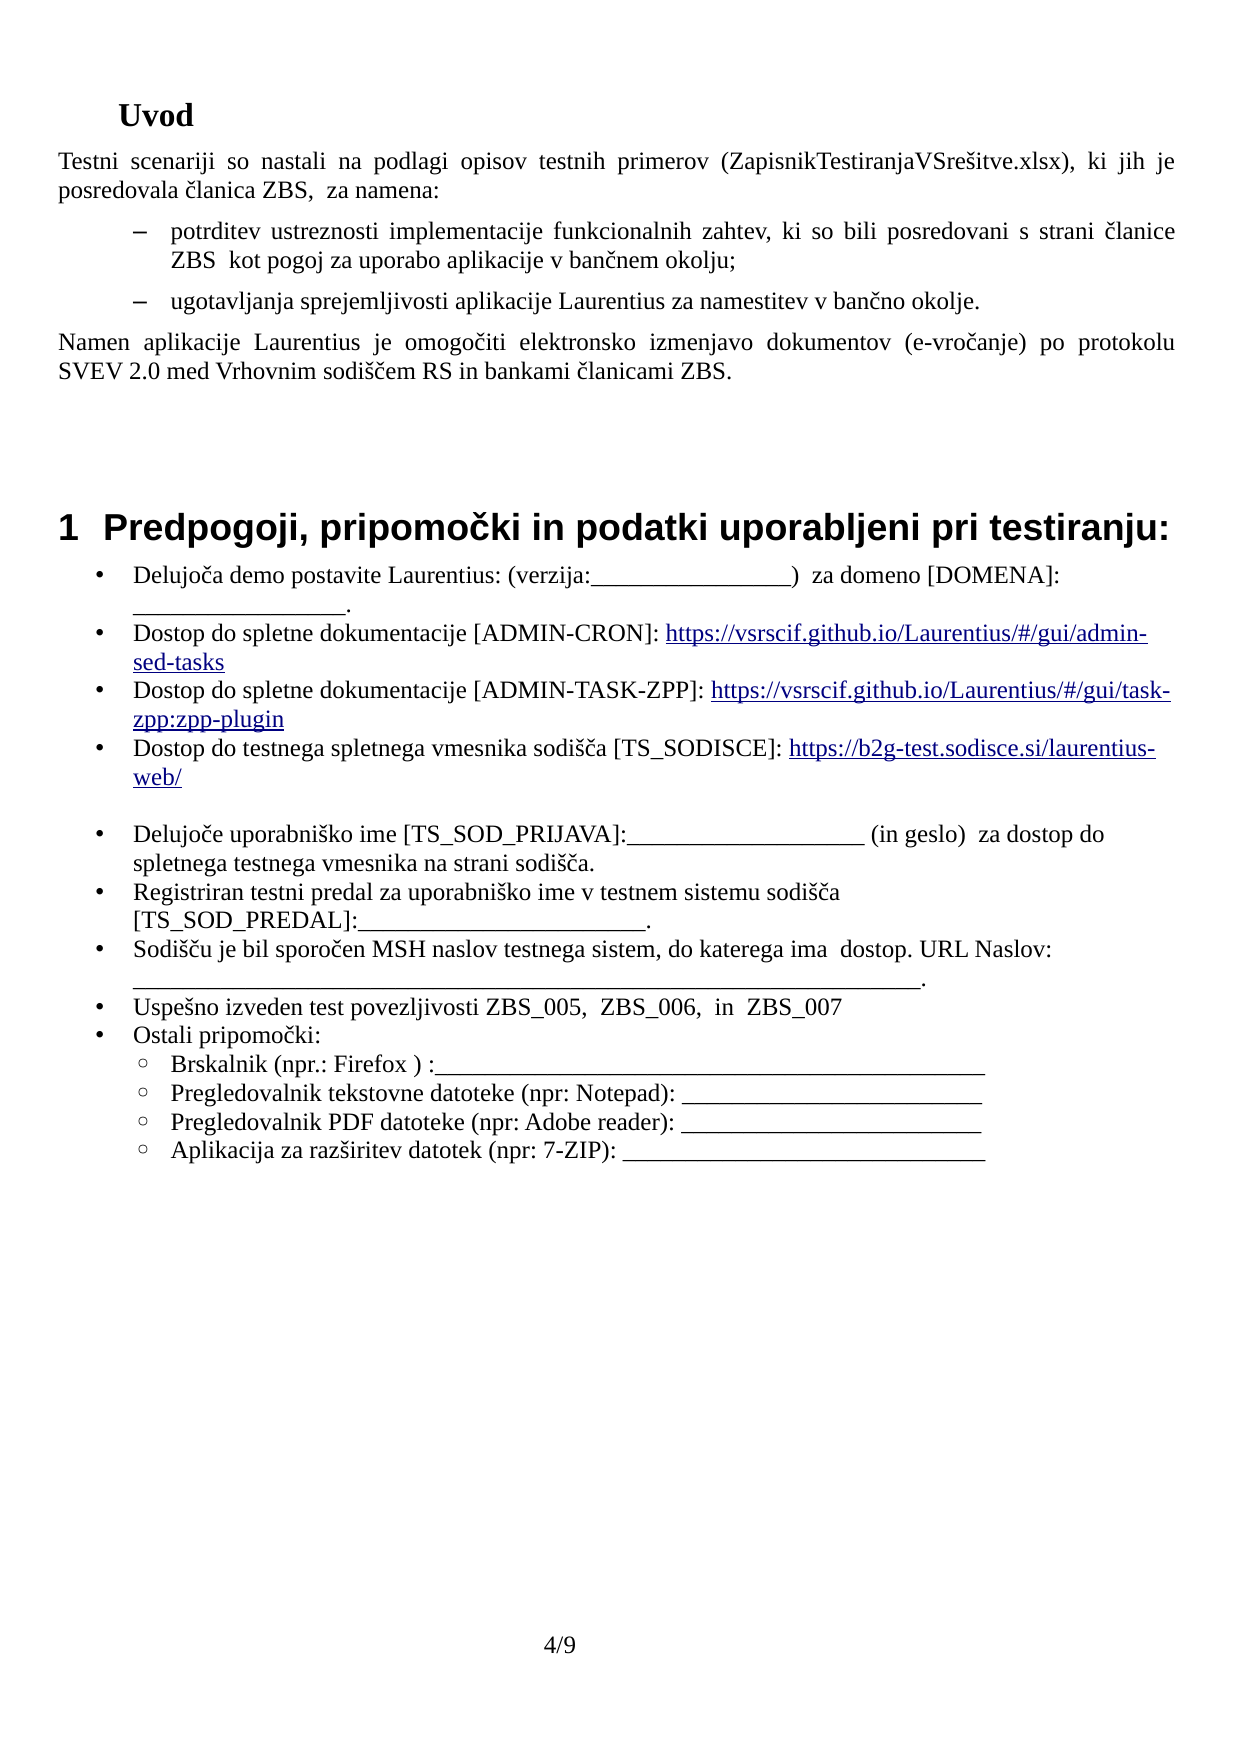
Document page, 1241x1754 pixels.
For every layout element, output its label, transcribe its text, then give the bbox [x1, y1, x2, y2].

list Pregledovalnik tekstovne datoteke (npr: Notepad): ________________________ [133, 1078, 1177, 1107]
text Namen aplikacije Laurentius je omogočiti elektronsko izmenjavo dokumentov (e-vročanje) po protokolu SVEV 2.0 med Vrhovnim sodiščem RS in bankami članicami ZBS. [58, 327, 1177, 385]
list Dostop do spletne dokumentacije [ADMIN-CRON]: https://vsrscif.github.io/Laurentius/#/gui/admin-sed-tasks [95, 618, 1177, 676]
list Dostop do testnega spletnega vmesnika sodišča [TS_SODISCE]: https://b2g-test.sodisce.si/laurentius-web/ [95, 733, 1177, 791]
subtitle Uvod [58, 95, 1177, 134]
list Sodišču je bil sporočen MSH naslov testnega sistem, do katerega ima dostop. URL Naslov: _______________________________________________________________. [95, 934, 1177, 992]
list ugotavljanja sprejemljivosti aplikacije Laurentius za namestitev v bančno okolje. [133, 286, 1177, 315]
list Brskalnik (npr.: Firefox ) :____________________________________________ [133, 1049, 1177, 1078]
list Aplikacija za razširitev datotek (npr: 7-ZIP): _____________________________ [133, 1136, 1177, 1164]
list Dostop do spletne dokumentacije [ADMIN-TASK-ZPP]: https://vsrscif.github.io/Laurentius/#/gui/task-zpp:zpp-plugin [95, 676, 1177, 733]
list Uspešno izveden test povezljivosti ZBS_005, ZBS_006, in ZBS_007 [95, 992, 1177, 1021]
list Delujoče uporabniško ime [TS_SOD_PRIJAVA]:___________________ (in geslo) za dostop do spletnega testnega vmesnika na strani sodišča. [95, 819, 1177, 877]
list Registriran testni predal za uporabniško ime v testnem sistemu sodišča [TS_SOD_PREDAL]:_______________________. [95, 877, 1177, 934]
text Testni scenariji so nastali na podlagi opisov testnih primerov (ZapisnikTestiranjaVSrešitve.xlsx), ki jih je posredovala članica ZBS, za namena: [58, 146, 1177, 204]
list Ostali pripomočki: [95, 1021, 1177, 1049]
list Pregledovalnik PDF datoteke (npr: Adobe reader): ________________________ [133, 1107, 1177, 1136]
list Delujoča demo postavite Laurentius: (verzija:________________) za domeno [DOMENA]: _________________. [95, 561, 1177, 618]
subtitle Predpogoji, pripomočki in podatki uporabljeni pri testiranju: [58, 505, 1177, 548]
list potrditev ustreznosti implementacije funkcionalnih zahtev, ki so bili posredovani s strani članice ZBS kot pogoj za uporabo aplikacije v bančnem okolju; [133, 216, 1177, 274]
